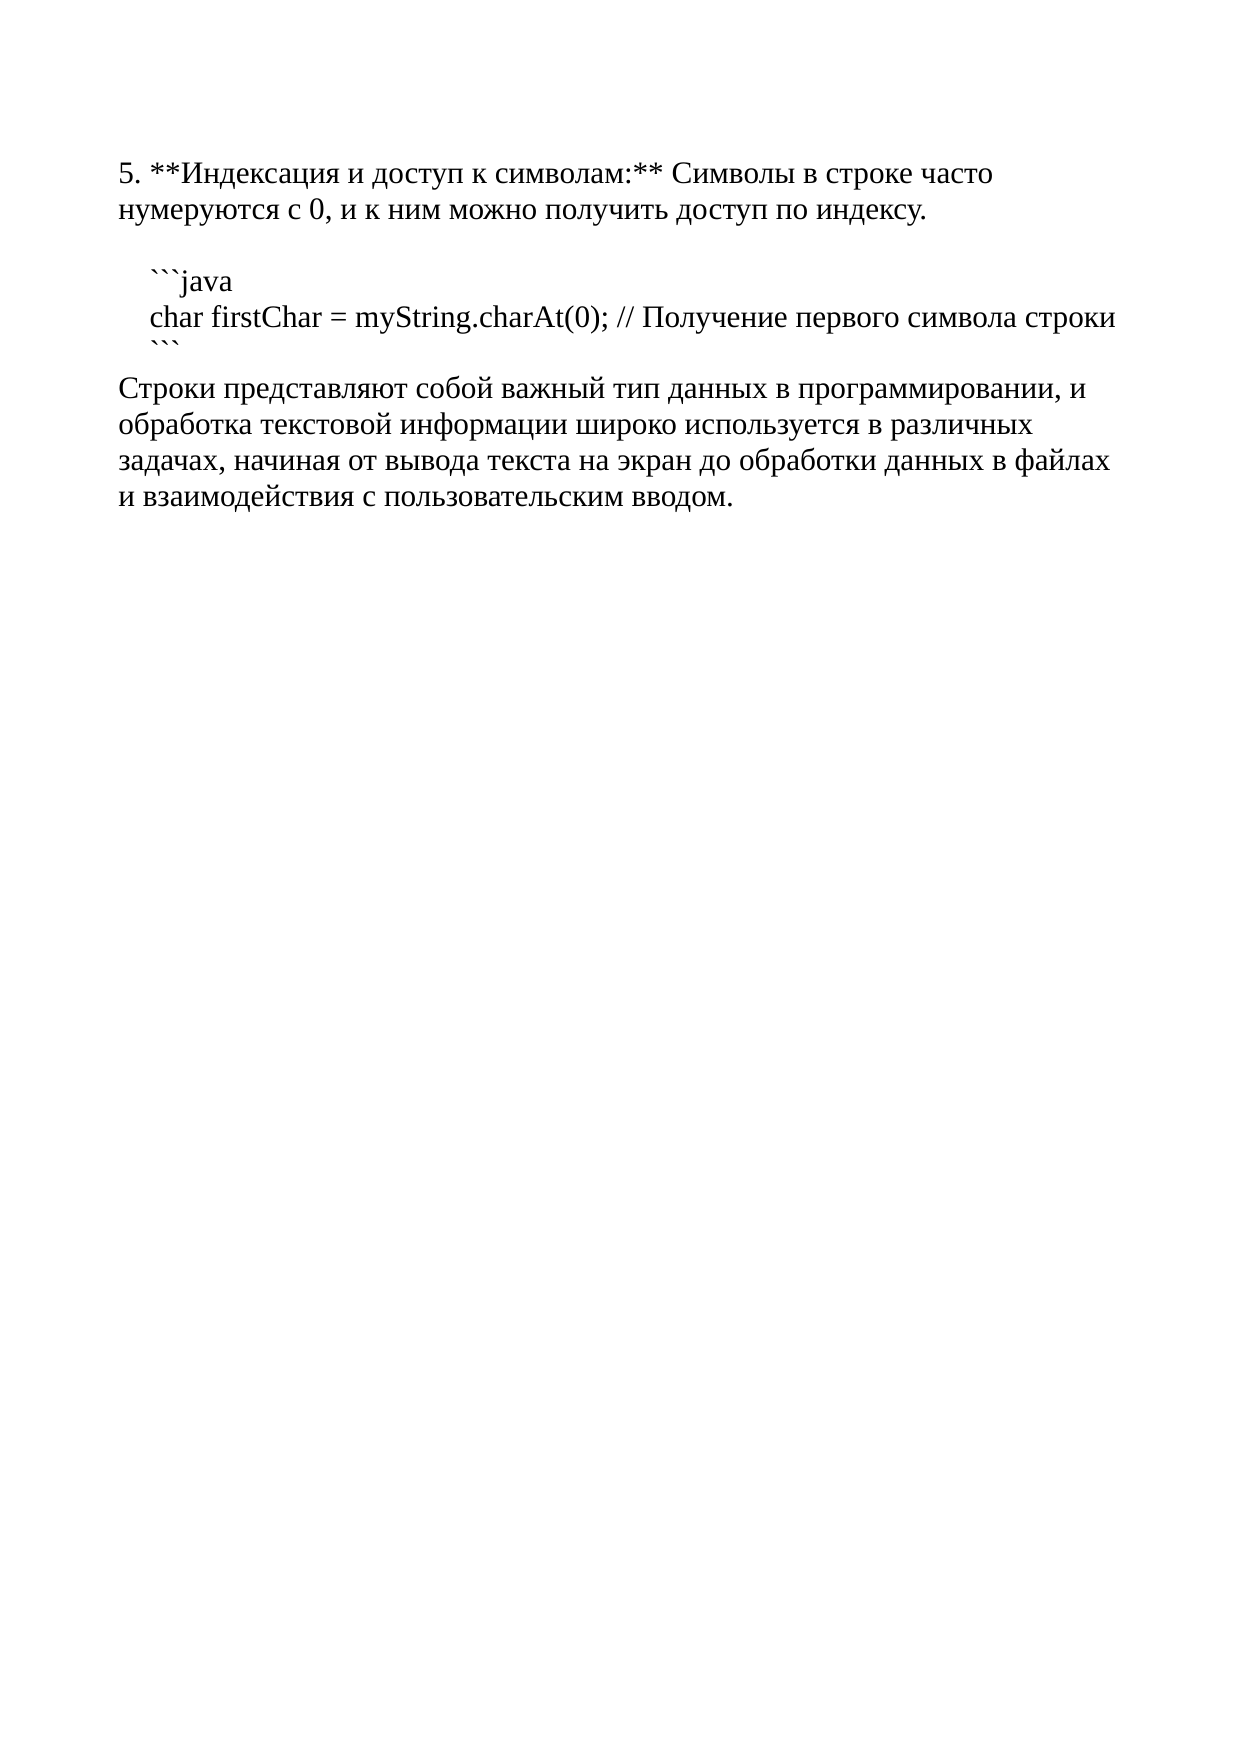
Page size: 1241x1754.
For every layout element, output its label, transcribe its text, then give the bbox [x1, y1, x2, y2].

text ```java [118, 262, 1122, 298]
text 5. **Индексация и доступ к символам:** Символы в строке часто нумеруются с 0, и к ним можно получить доступ по индексу. [118, 154, 1122, 226]
text Строки представляют собой важный тип данных в программировании, и обработка текстовой информации широко используется в различных задачах, начиная от вывода текста на экран до обработки данных в файлах и взаимодействия с пользовательским вводом. [118, 370, 1122, 513]
text char firstChar = myString.charAt(0); // Получение первого символа строки [118, 298, 1122, 334]
text ``` [118, 334, 1122, 370]
